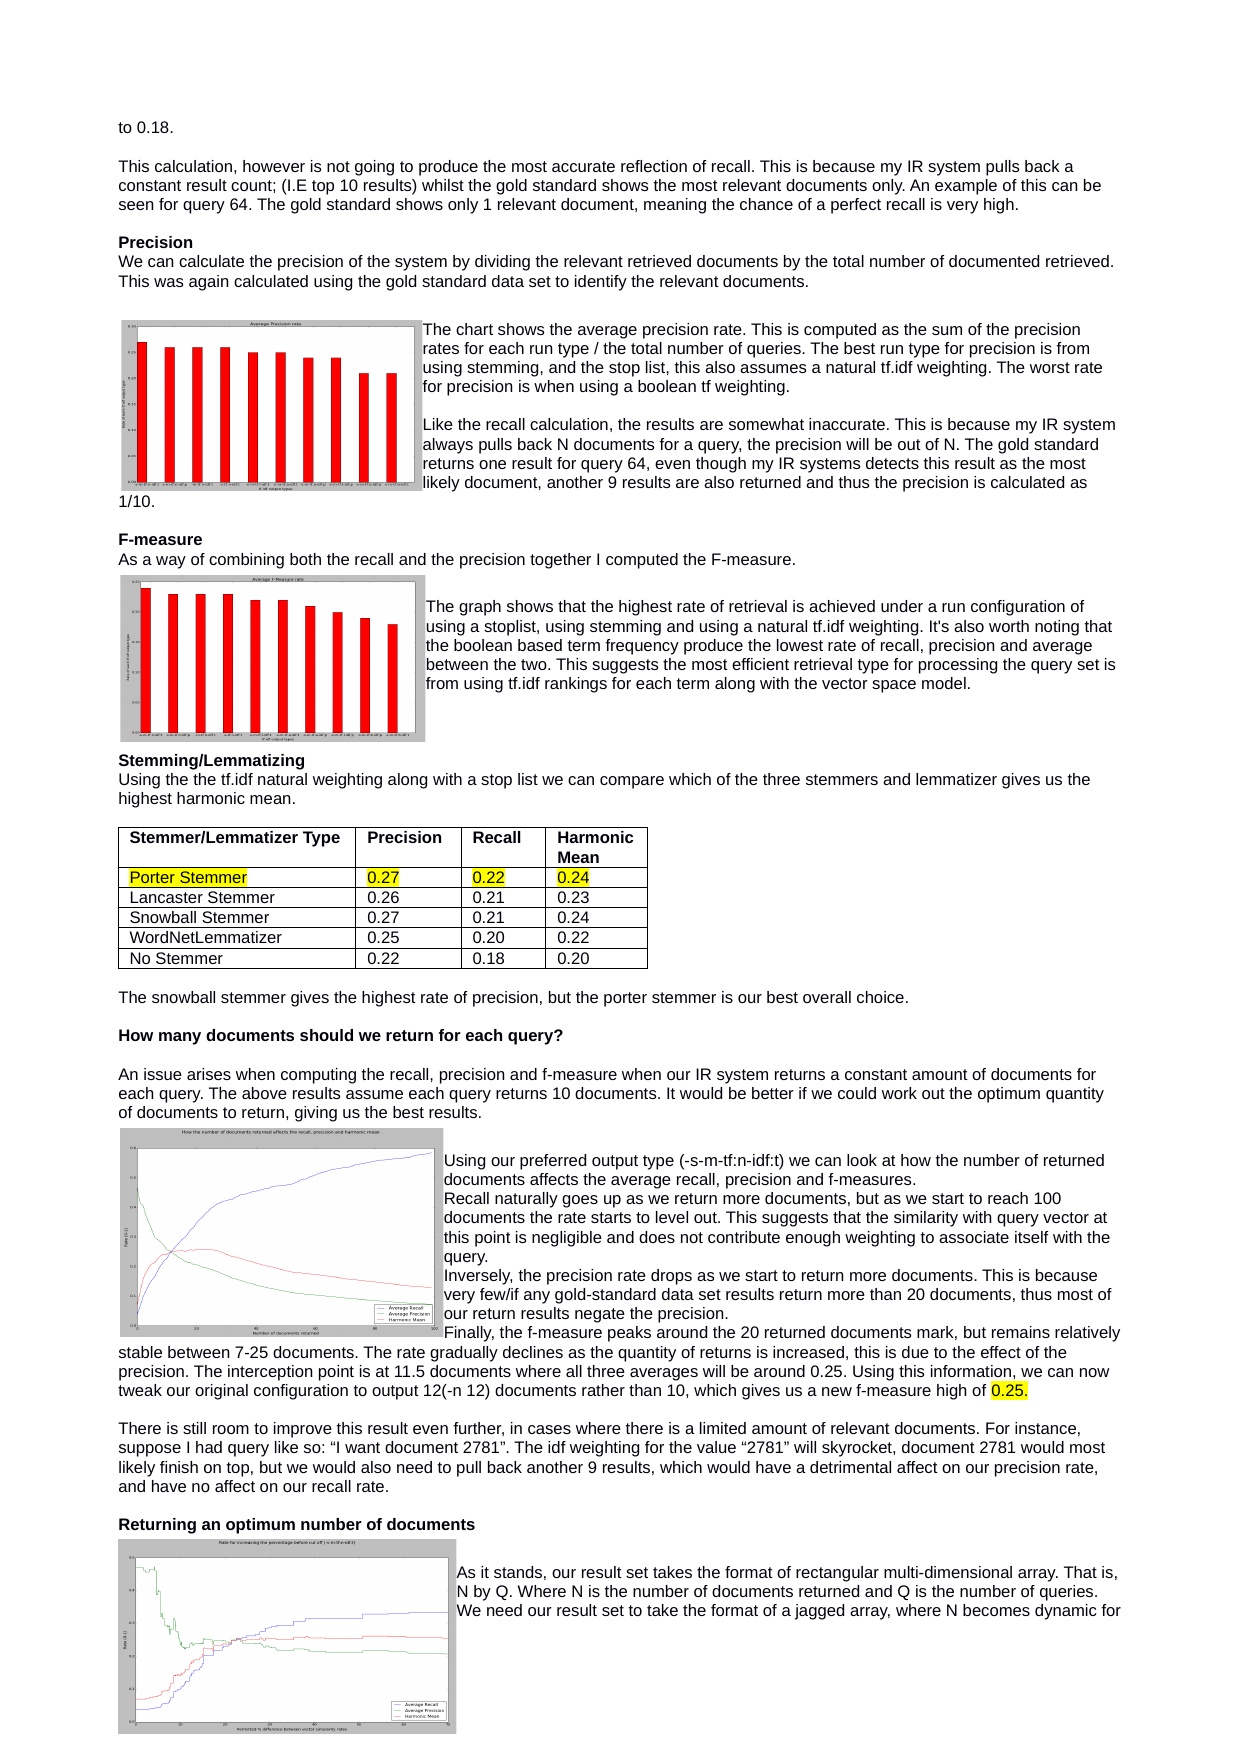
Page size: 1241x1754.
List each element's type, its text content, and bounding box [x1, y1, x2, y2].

table_cell 0.23 [546, 888, 647, 907]
table_cell 0.26 [356, 888, 461, 907]
table_header Recall [462, 828, 545, 867]
table_cell Porter Stemmer [119, 868, 355, 887]
table_cell 0.27 [356, 908, 461, 927]
table_cell 0.24 [546, 908, 647, 927]
table_cell 0.20 [546, 949, 647, 968]
text We can calculate the precision of the system by dividing the relevant retrieved documents by the total number of documented retrieved. This was again calculated using the gold standard data set to identify the relevant documents. [118, 252, 1122, 291]
text Using our preferred output type (-s-m-tf:n-idf:t) we can look at how the number of returned documents affects the average recall, precision and f-measures. [444, 1151, 1122, 1189]
text The chart shows the average precision rate. This is computed as the sum of the precision rates for each run type / the total number of queries. The best run type for precision is from using stemming, and the stop list, this also assumes a natural tf.idf weighting. The worst rate for precision is when using a boolean tf weighting. [118, 319, 1122, 396]
table_cell 0.22 [462, 868, 545, 887]
table_cell 0.18 [462, 949, 545, 968]
table_cell No Stemmer [119, 949, 355, 968]
table_cell Lancaster Stemmer [119, 888, 355, 907]
text An issue arises when computing the recall, precision and f-measure when our IR system returns a constant amount of documents for each query. The above results assume each query returns 10 documents. It would be better if we could work out the optimum quantity of documents to return, giving us the best results. [118, 1064, 1122, 1122]
table_header Precision [356, 828, 461, 867]
text As it stands, our result set takes the format of rectangular multi-dimensional array. That is, N by Q. Where N is the number of documents returned and Q is the number of queries. We need our result set to take the format of a jagged array, where N becomes dynamic for [457, 1563, 1122, 1620]
table_cell 0.20 [462, 928, 545, 947]
text to 0.18. [118, 118, 1122, 137]
table_cell WordNetLemmatizer [119, 928, 355, 947]
text Recall naturally goes up as we return more documents, but as we start to reach 100 documents the rate starts to level out. This suggests that the similarity with query vector at this point is negligible and does not contribute enough weighting to associate itself with the query. [444, 1189, 1122, 1266]
text Inversely, the precision rate drops as we start to return more documents. This is because very few/if any gold-standard data set results return more than 20 documents, thus most of our return results negate the precision. [444, 1266, 1122, 1323]
table_cell 0.24 [546, 868, 647, 887]
text Like the recall calculation, the results are somewhat inaccurate. This is because my IR system always pulls back N documents for a query, the precision will be out of N. The gold standard returns one result for query 64, even though my IR systems detects this result as the most likely document, another 9 results are also returned and thus the precision is calculated as 1/10. [118, 415, 1122, 511]
text There is still room to improve this result even further, in cases where there is a limited amount of relevant documents. For instance, suppose I had query like so: “I want document 2781”. The idf weighting for the value “2781” will skyrocket, document 2781 would most likely finish on top, but we would also need to pull back another 9 results, which would have a detrimental affect on our precision rate, and have no affect on our recall rate. [118, 1419, 1122, 1496]
text Using the the tf.idf natural weighting along with a stop list we can compare which of the three stemmers and lemmatizer gives us the highest harmonic mean. [118, 770, 1122, 808]
table_cell 0.21 [462, 908, 545, 927]
text This calculation, however is not going to produce the most accurate reflection of recall. This is because my IR system pulls back a constant result count; (I.E top 10 results) whilst the gold standard shows the most relevant documents only. An example of this can be seen for query 64. The gold standard shows only 1 relevant document, meaning the chance of a perfect recall is very high. [118, 156, 1122, 214]
table_cell 0.27 [356, 868, 461, 887]
text Stemming/Lemmatizing [118, 751, 1122, 770]
text Precision [118, 233, 1122, 252]
text Returning an optimum number of documents [118, 1515, 1122, 1534]
text Finally, the f-measure peaks around the 20 returned documents mark, but remains relatively stable between 7-25 documents. The rate gradually declines as the quantity of returns is increased, this is due to the effect of the precision. The interception point is at 11.5 documents where all three averages will be around 0.25. Using this information, we can now tweak our original configuration to output 12(-n 12) documents rather than 10, which gives us a new f-measure high of 0.25. [118, 1323, 1122, 1400]
table_cell 0.22 [356, 949, 461, 968]
text As a way of combining both the recall and the precision together I computed the F-measure. [118, 549, 1122, 568]
table_cell 0.21 [462, 888, 545, 907]
text The snowball stemmer gives the highest rate of precision, but the porter stemmer is our best overall choice. [118, 988, 1122, 1007]
table_header Harmonic Mean [546, 828, 647, 867]
table_cell 0.22 [546, 928, 647, 947]
text F-measure [118, 530, 1122, 549]
text How many documents should we return for each query? [118, 1026, 1122, 1045]
table_cell 0.25 [356, 928, 461, 947]
text The graph shows that the highest rate of retrieval is achieved under a run configuration of using a stoplist, using stemming and using a natural tf.idf weighting. It's also worth noting that the boolean based term frequency produce the lowest rate of recall, precision and average between the two. This suggests the most efficient retrieval type for processing the query set is from using tf.idf rankings for each term along with the vector space model. [426, 597, 1122, 693]
table_cell Snowball Stemmer [119, 908, 355, 927]
table_header Stemmer/Lemmatizer Type [119, 828, 355, 867]
